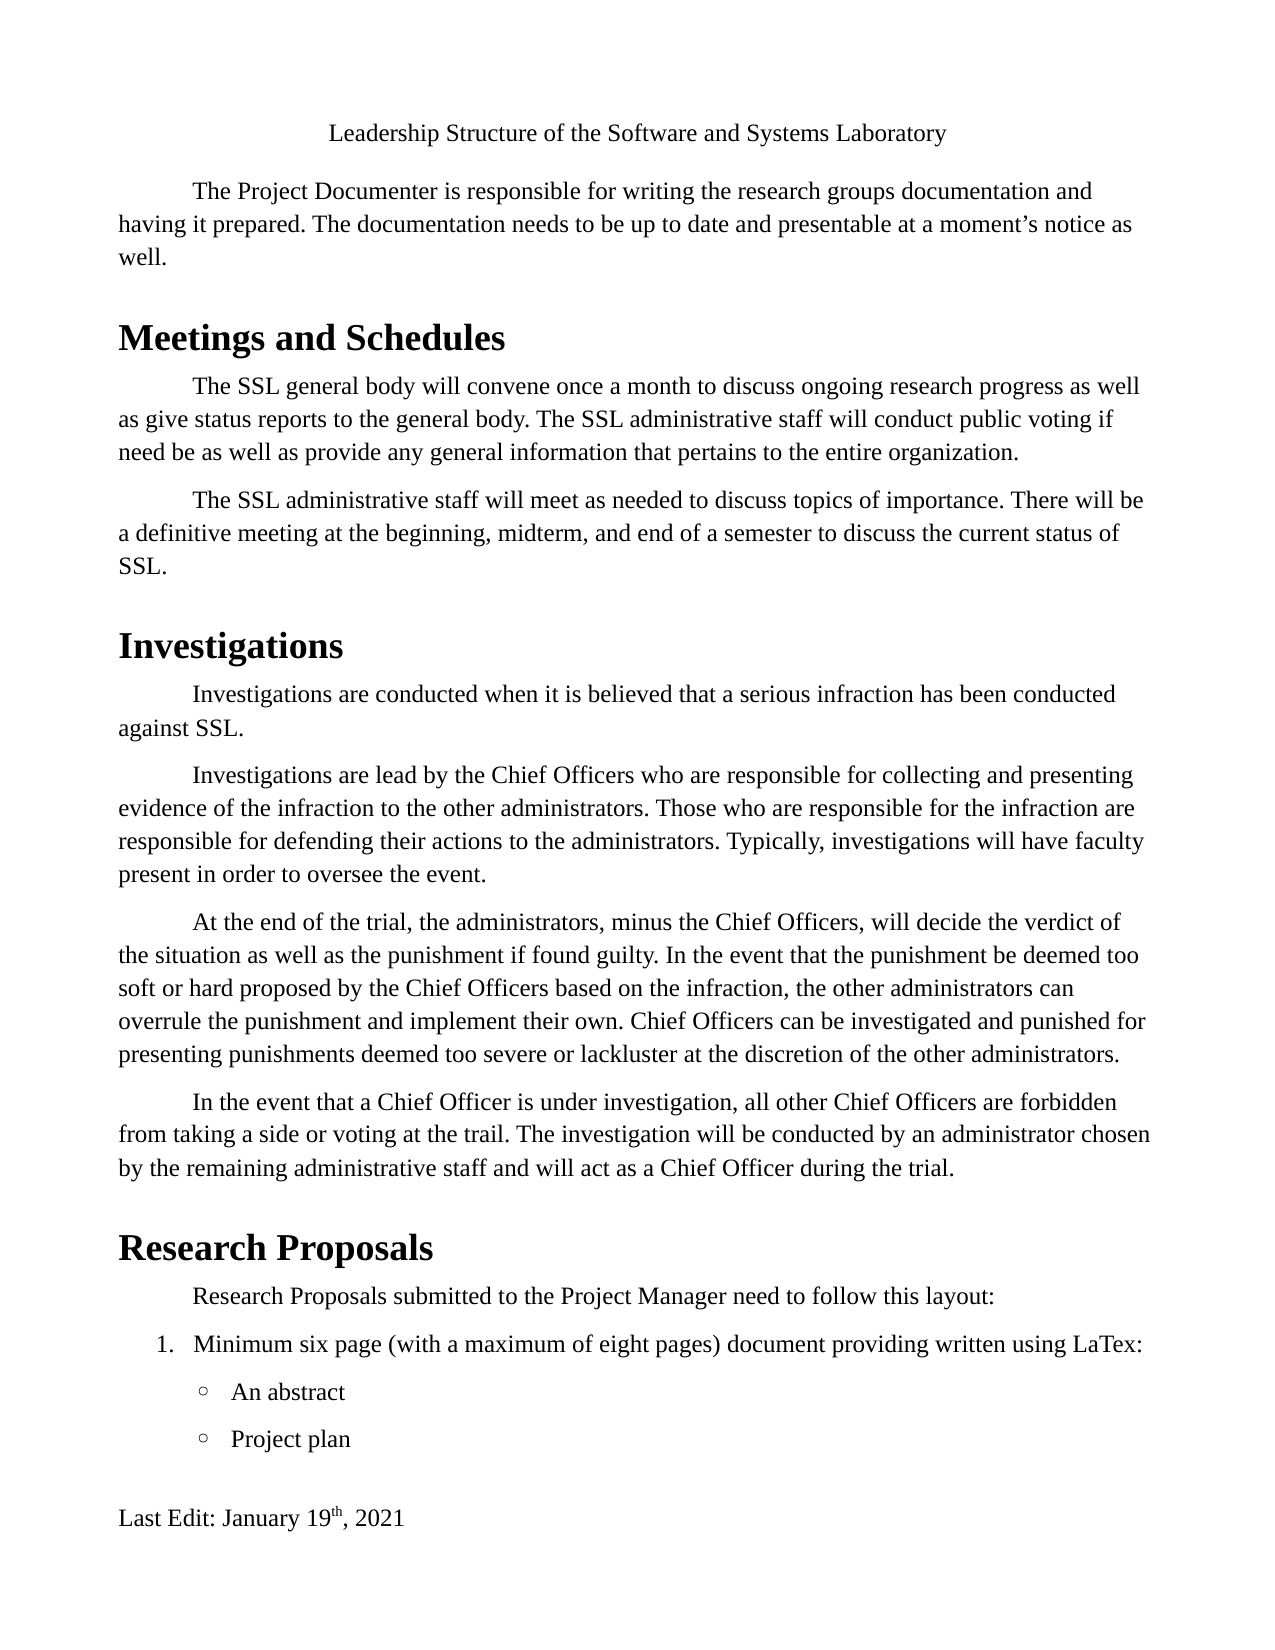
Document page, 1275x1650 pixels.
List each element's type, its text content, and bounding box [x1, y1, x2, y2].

text Research Proposals submitted to the Project Manager need to follow this layout: [118, 1281, 1157, 1310]
subtitle Research Proposals [118, 1225, 1157, 1269]
text Investigations are conducted when it is believed that a serious infraction has been conducted against SSL. [118, 679, 1157, 741]
text In the event that a Chief Officer is under investigation, all other Chief Officers are forbidden from taking a side or voting at the trail. The investigation will be conducted by an administrator chosen by the remaining administrative staff and will act as a Chief Officer during the trial. [118, 1087, 1157, 1181]
list Project plan [193, 1424, 1157, 1453]
subtitle Investigations [118, 623, 1157, 667]
text Investigations are lead by the Chief Officers who are responsible for collecting and presenting evidence of the infraction to the other administrators. Those who are responsible for the infraction are responsible for defending their actions to the administrators. Typically, investigations will have faculty present in order to oversee the event. [118, 760, 1157, 888]
text The Project Documenter is responsible for writing the research groups documentation and having it prepared. The documentation needs to be up to date and presentable at a moment’s notice as well. [118, 176, 1157, 271]
subtitle Meetings and Schedules [118, 315, 1157, 359]
list An abstract [193, 1377, 1157, 1405]
text The SSL administrative staff will meet as needed to discuss topics of importance. There will be a definitive meeting at the beginning, midterm, and end of a semester to discuss the current status of SSL. [118, 485, 1157, 579]
text The SSL general body will convene once a month to discuss ongoing research progress as well as give status reports to the general body. The SSL administrative staff will conduct public voting if need be as well as provide any general information that pertains to the entire organization. [118, 371, 1157, 466]
text At the end of the trial, the administrators, minus the Chief Officers, will decide the verdict of the situation as well as the punishment if found guilty. In the event that the punishment be deemed too soft or hard proposed by the Chief Officers based on the infraction, the other administrators can overrule the punishment and implement their own. Chief Officers can be investigated and punished for presenting punishments deemed too severe or lackluster at the discretion of the other administrators. [118, 907, 1157, 1068]
list Minimum six page (with a maximum of eight pages) document providing written using LaTex: [156, 1329, 1157, 1358]
